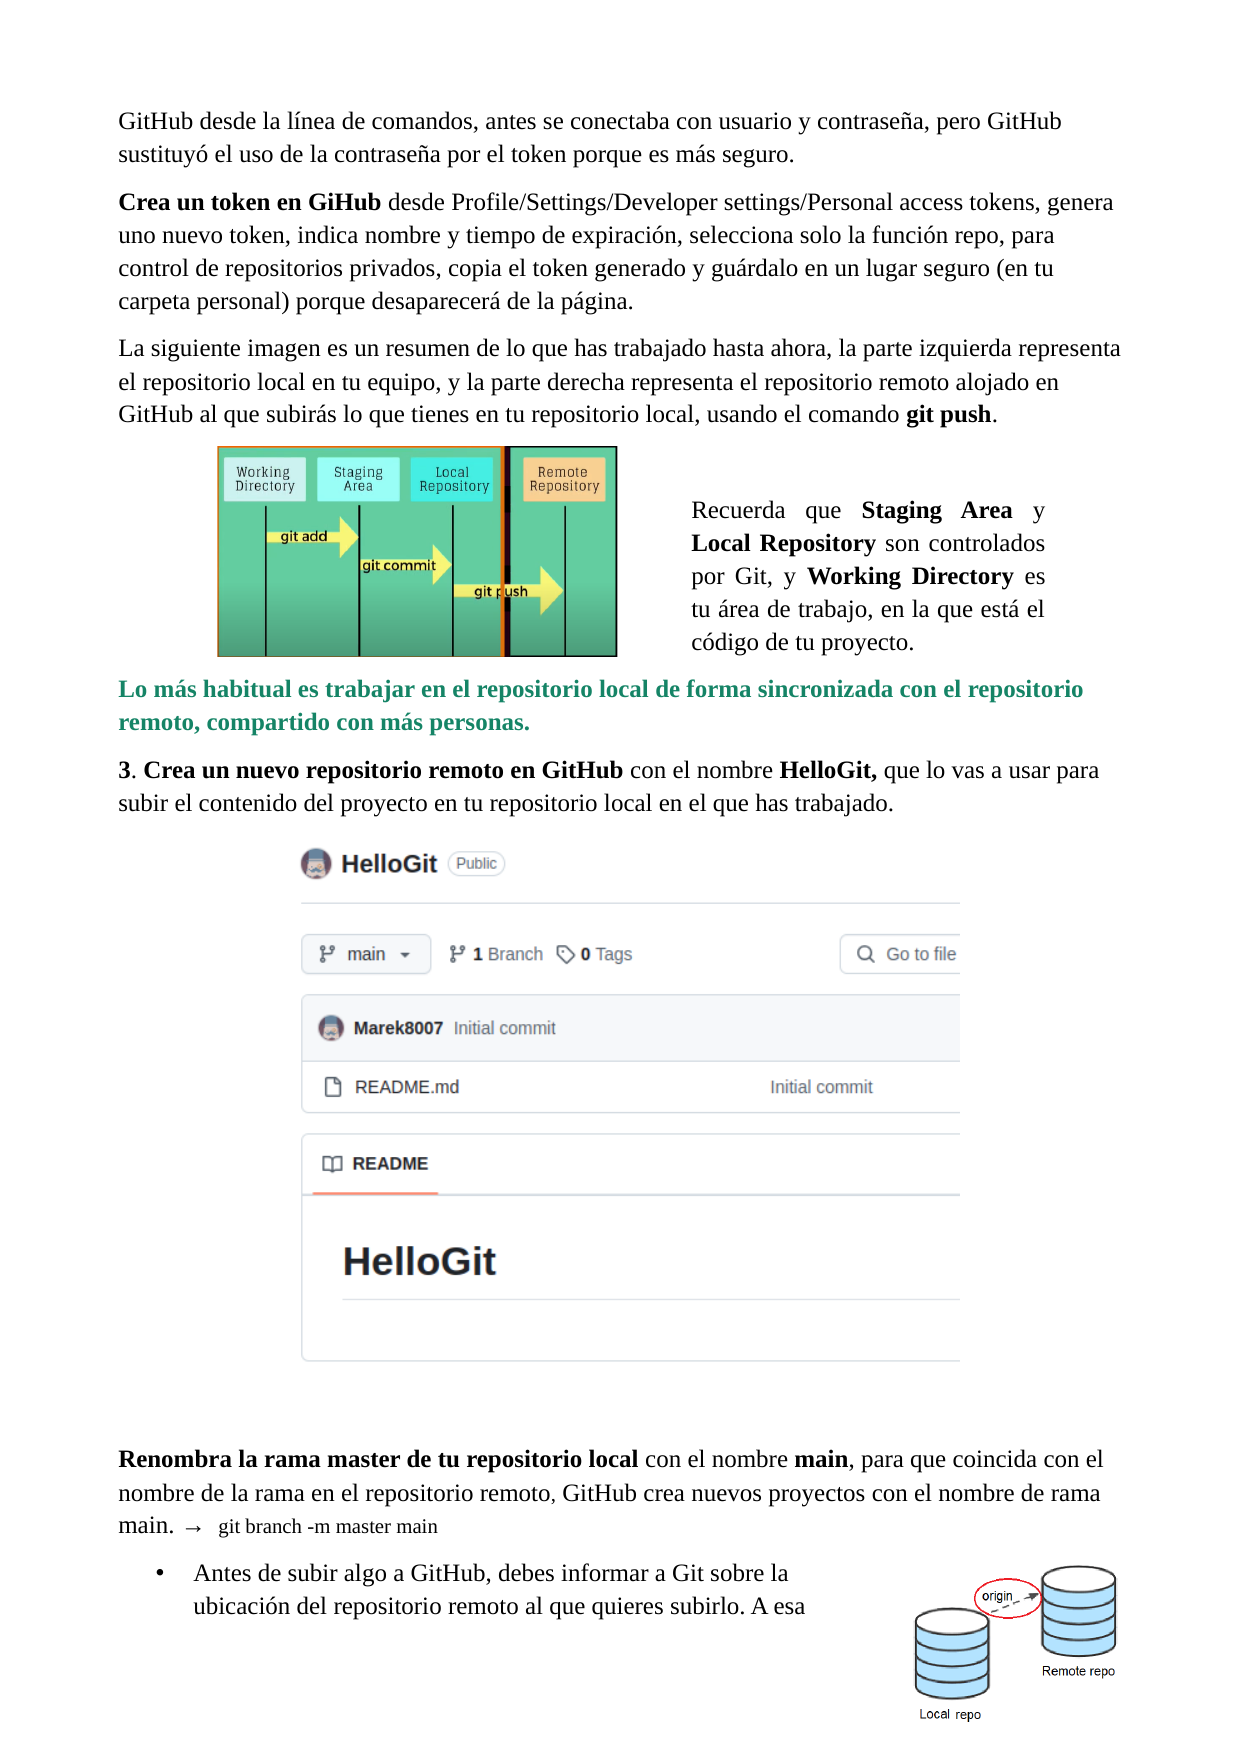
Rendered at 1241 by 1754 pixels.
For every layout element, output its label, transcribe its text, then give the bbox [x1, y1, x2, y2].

text Renombra la rama master de tu repositorio local con el nombre main, para que coincida con el nombre de la rama en el repositorio remoto, GitHub crea nuevos proyectos con el nombre de rama main. → git branch -m master main [118, 1444, 1122, 1539]
text 3. Crea un nuevo repositorio remoto en GitHub con el nombre HelloGit, que lo vas a usar para subir el contenido del proyecto en tu repositorio local en el que has trabajado. [118, 755, 1122, 817]
text Lo más habitual es trabajar en el repositorio local de forma sincronizada con el repositorio remoto, compartido con más personas. [118, 674, 1122, 736]
text La siguiente imagen es un resumen de lo que has trabajado hasta ahora, la parte izquierda representa el repositorio local en tu equipo, y la parte derecha representa el repositorio remoto alojado en GitHub al que subirás lo que tienes en tu repositorio local, usando el comando git push. [118, 333, 1122, 428]
picture [217, 446, 618, 657]
text GitHub desde la línea de comandos, antes se conectaba con usuario y contraseña, pero GitHub sustituyó el uso de la contraseña por el token porque es más seguro. [118, 106, 1122, 168]
text Crea un token en GiHub desde Profile/Settings/Developer settings/Personal access tokens, genera uno nuevo token, indica nombre y tiempo de expiración, selecciona solo la función repo, para control de repositorios privados, copia el token generado y guárdalo en un lugar seguro (en tu carpeta personal) porque desaparecerá de la página. [118, 187, 1122, 315]
picture [280, 835, 960, 1393]
text Recuerda que Staging Area y Local Repository son controlados por Git, y Working Directory es tu área de trabajo, en la que está el código de tu proyecto. [691, 495, 1045, 656]
list Antes de subir algo a GitHub, debes informar a Git sobre la ubicación del repositorio remoto al que quieres subirlo. A esa [156, 1558, 1122, 1620]
